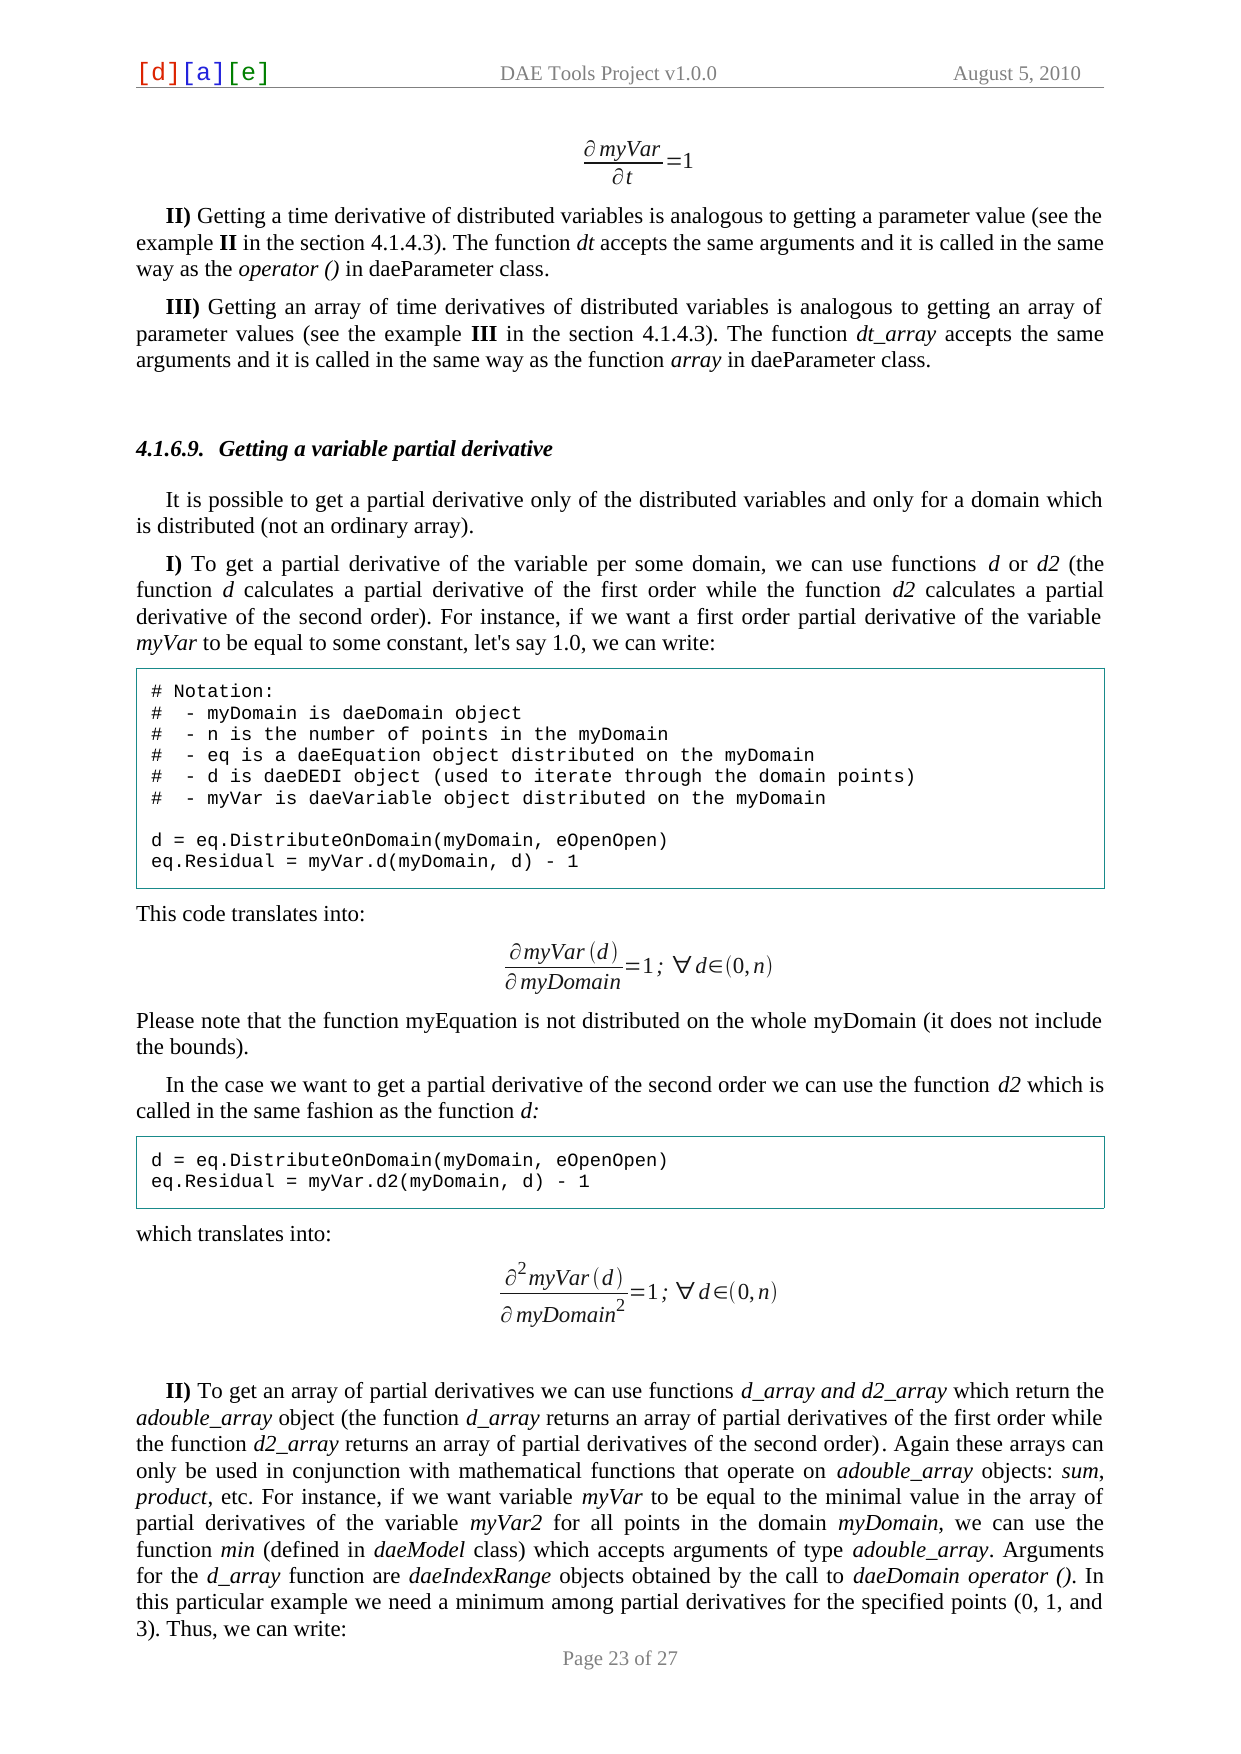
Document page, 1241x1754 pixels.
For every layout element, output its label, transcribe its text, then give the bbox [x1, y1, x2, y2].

text # - myDomain is daeDomain object [137, 689, 1104, 710]
text eq.Residual = myVar.d2(myDomain, d) - 1 [137, 1157, 1104, 1208]
text # - d is daeDEDI object (used to iterate through the domain points) [137, 752, 1104, 774]
text Please note that the function myEquation is not distributed on the whole myDomain (it does not include the bounds). [136, 1007, 1104, 1059]
text In the case we want to get a partial derivative of the second order we can use the function d2 which is called in the same fashion as the function d: [136, 1071, 1104, 1124]
text # Notation: [137, 669, 1104, 689]
text d = eq.DistributeOnDomain(myDomain, eOpenOpen) [137, 1137, 1104, 1157]
text III) Getting an array of time derivatives of distributed variables is analogous to getting an array of parameter values (see the example III in the section 4.1.4.3.). The function dt_array accepts the same arguments and it is called in the same way as the function array in daeParameter class. [136, 293, 1104, 372]
text # - n is the number of points in the myDomain [137, 710, 1104, 731]
text II) To get an array of partial derivatives we can use functions d_array and d2_array which return the adouble_array object (the function d_array returns an array of partial derivatives of the first order while the function d2_array returns an array of partial derivatives of the second order). Again these arrays can only be used in conjunction with mathematical functions that operate on adouble_array objects: sum, product, etc. For instance, if we want variable myVar to be equal to the minimal value in the array of partial derivatives of the variable myVar2 for all points in the domain myDomain, we can use the function min (defined in daeModel class) which accepts arguments of type adouble_array. Arguments for the d_array function are daeIndexRange objects obtained by the call to daeDomain operator (). In this particular example we need a minimum among partial derivatives for the specified points (0, 1, and 3). Thus, we can write: [136, 1378, 1104, 1641]
subtitle Getting a variable partial derivative [136, 434, 1104, 461]
text d = eq.DistributeOnDomain(myDomain, eOpenOpen) [137, 816, 1104, 837]
text It is possible to get a partial derivative only of the distributed variables and only for a domain which is distributed (not an ordinary array). [136, 486, 1104, 538]
text I) To get a partial derivative of the variable per some domain, we can use functions d or d2 (the function d calculates a partial derivative of the first order while the function d2 calculates a partial derivative of the second order). For instance, if we want a first order partial derivative of the variable myVar to be equal to some constant, let's say 1.0, we can write: [136, 550, 1104, 656]
text which translates into: [136, 1220, 1104, 1246]
text # - myVar is daeVariable object distributed on the myDomain [137, 774, 1104, 810]
text II) Getting a time derivative of distributed variables is analogous to getting a parameter value (see the example II in the section 4.1.4.3.). The function dt accepts the same arguments and it is called in the same way as the operator () in daeParameter class. [136, 202, 1104, 281]
text eq.Residual = myVar.d(myDomain, d) - 1 [137, 837, 1104, 888]
text This code translates into: [136, 900, 1104, 927]
text # - eq is a daeEquation object distributed on the myDomain [137, 731, 1104, 752]
